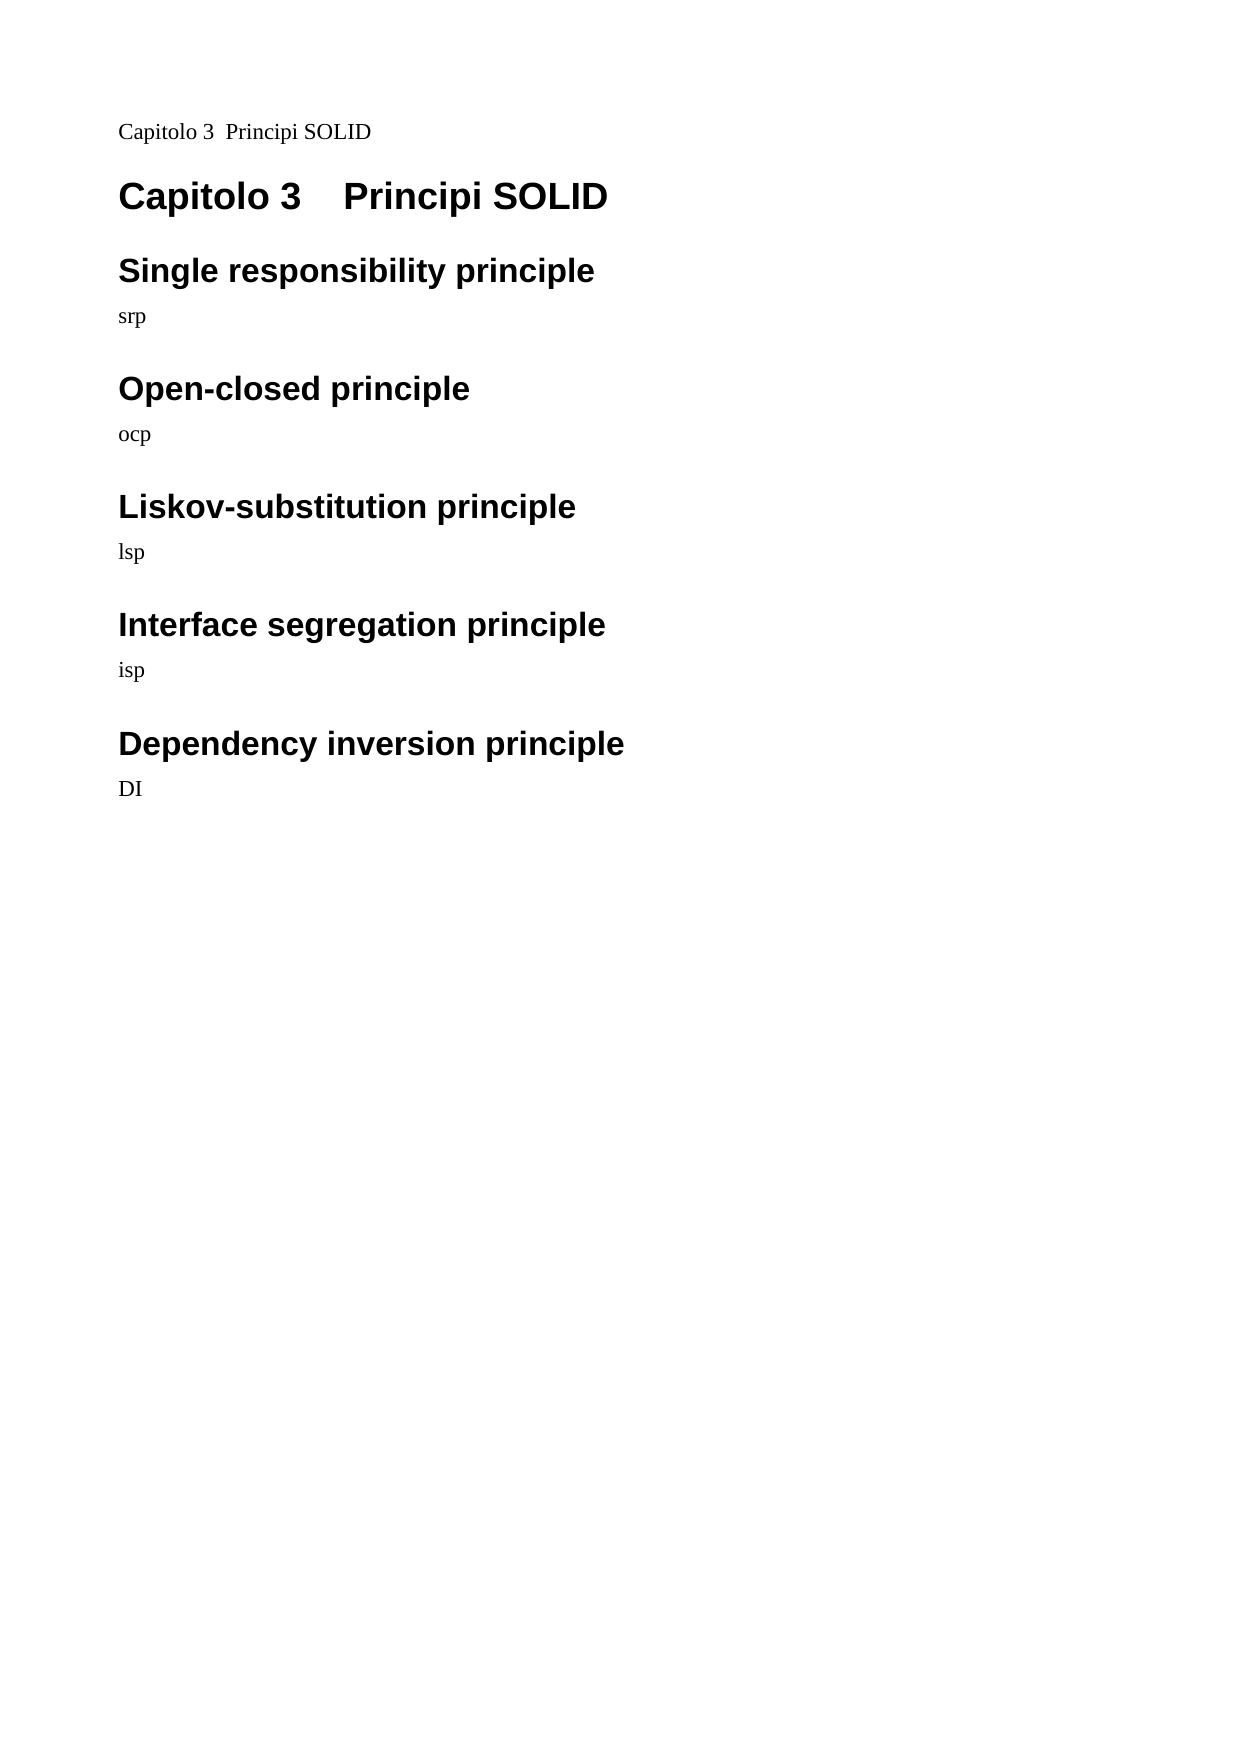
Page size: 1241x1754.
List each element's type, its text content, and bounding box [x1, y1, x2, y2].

subtitle Liskov-substitution principle [118, 487, 1122, 526]
subtitle Principi SOLID [118, 174, 1122, 218]
text lsp [118, 538, 1122, 565]
subtitle Open-closed principle [118, 369, 1122, 408]
text srp [118, 302, 1122, 328]
text isp [118, 656, 1122, 683]
subtitle Interface segregation principle [118, 605, 1122, 644]
text DI [118, 774, 1122, 801]
text ocp [118, 420, 1122, 447]
subtitle Single responsibility principle [118, 251, 1122, 289]
subtitle Dependency inversion principle [118, 723, 1122, 762]
